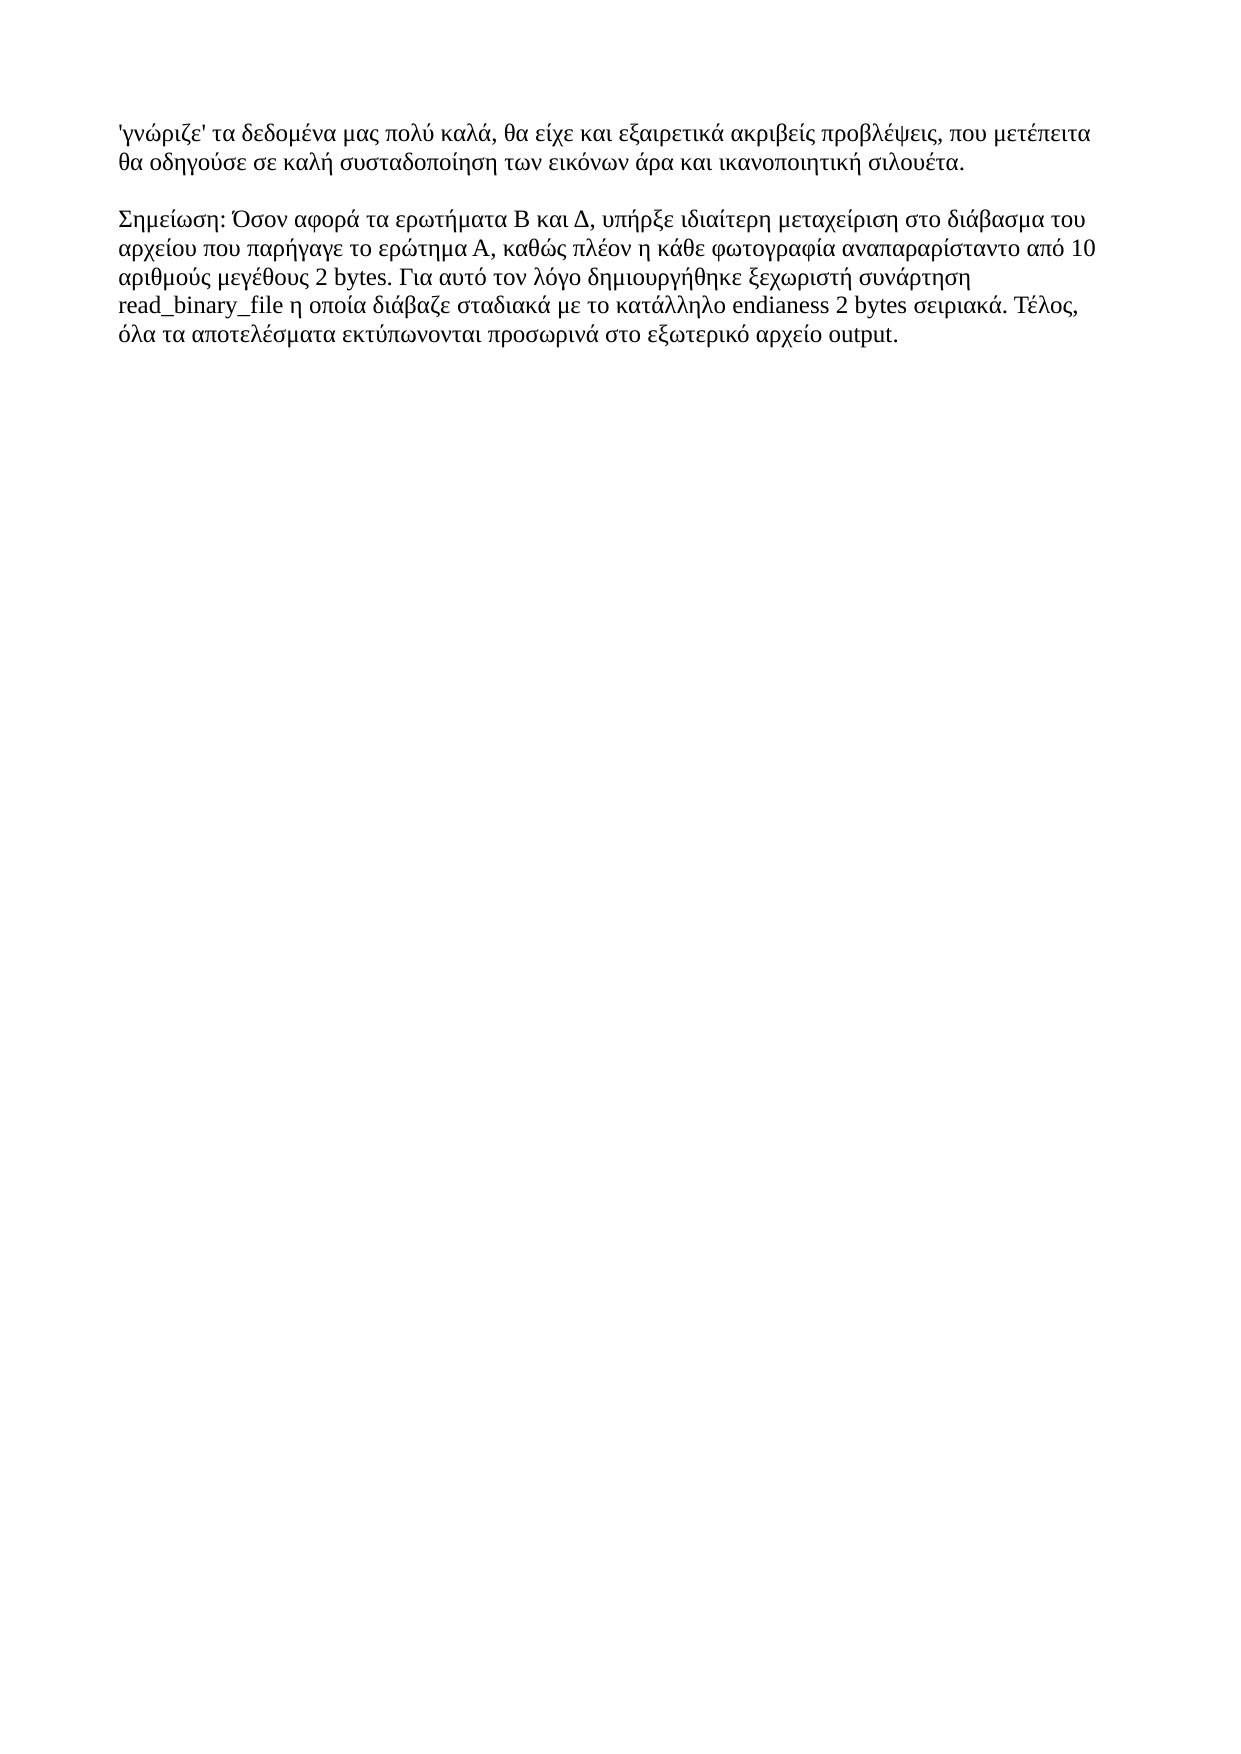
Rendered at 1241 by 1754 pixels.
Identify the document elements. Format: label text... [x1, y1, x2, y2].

text 'γνώριζε' τα δεδομένα μας πολύ καλά, θα είχε και εξαιρετικά ακριβείς προβλέψεις, που μετέπειτα θα οδηγούσε σε καλή συσταδοποίηση των εικόνων άρα και ικανοποιητική σιλουέτα. [118, 118, 1122, 176]
text Σημείωση: Όσον αφορά τα ερωτήματα Β και Δ, υπήρξε ιδιαίτερη μεταχείριση στο διάβασμα του αρχείου που παρήγαγε το ερώτημα Α, καθώς πλέον η κάθε φωτογραφία αναπαραρίσταντο από 10 αριθμούς μεγέθους 2 bytes. Για αυτό τον λόγο δημιουργήθηκε ξεχωριστή συνάρτηση read_binary_file η οποία διάβαζε σταδιακά με το κατάλληλο endianess 2 bytes σειριακά. Τέλος, όλα τα αποτελέσματα εκτύπωνονται προσωρινά στο εξωτερικό αρχείο output. [118, 204, 1122, 348]
